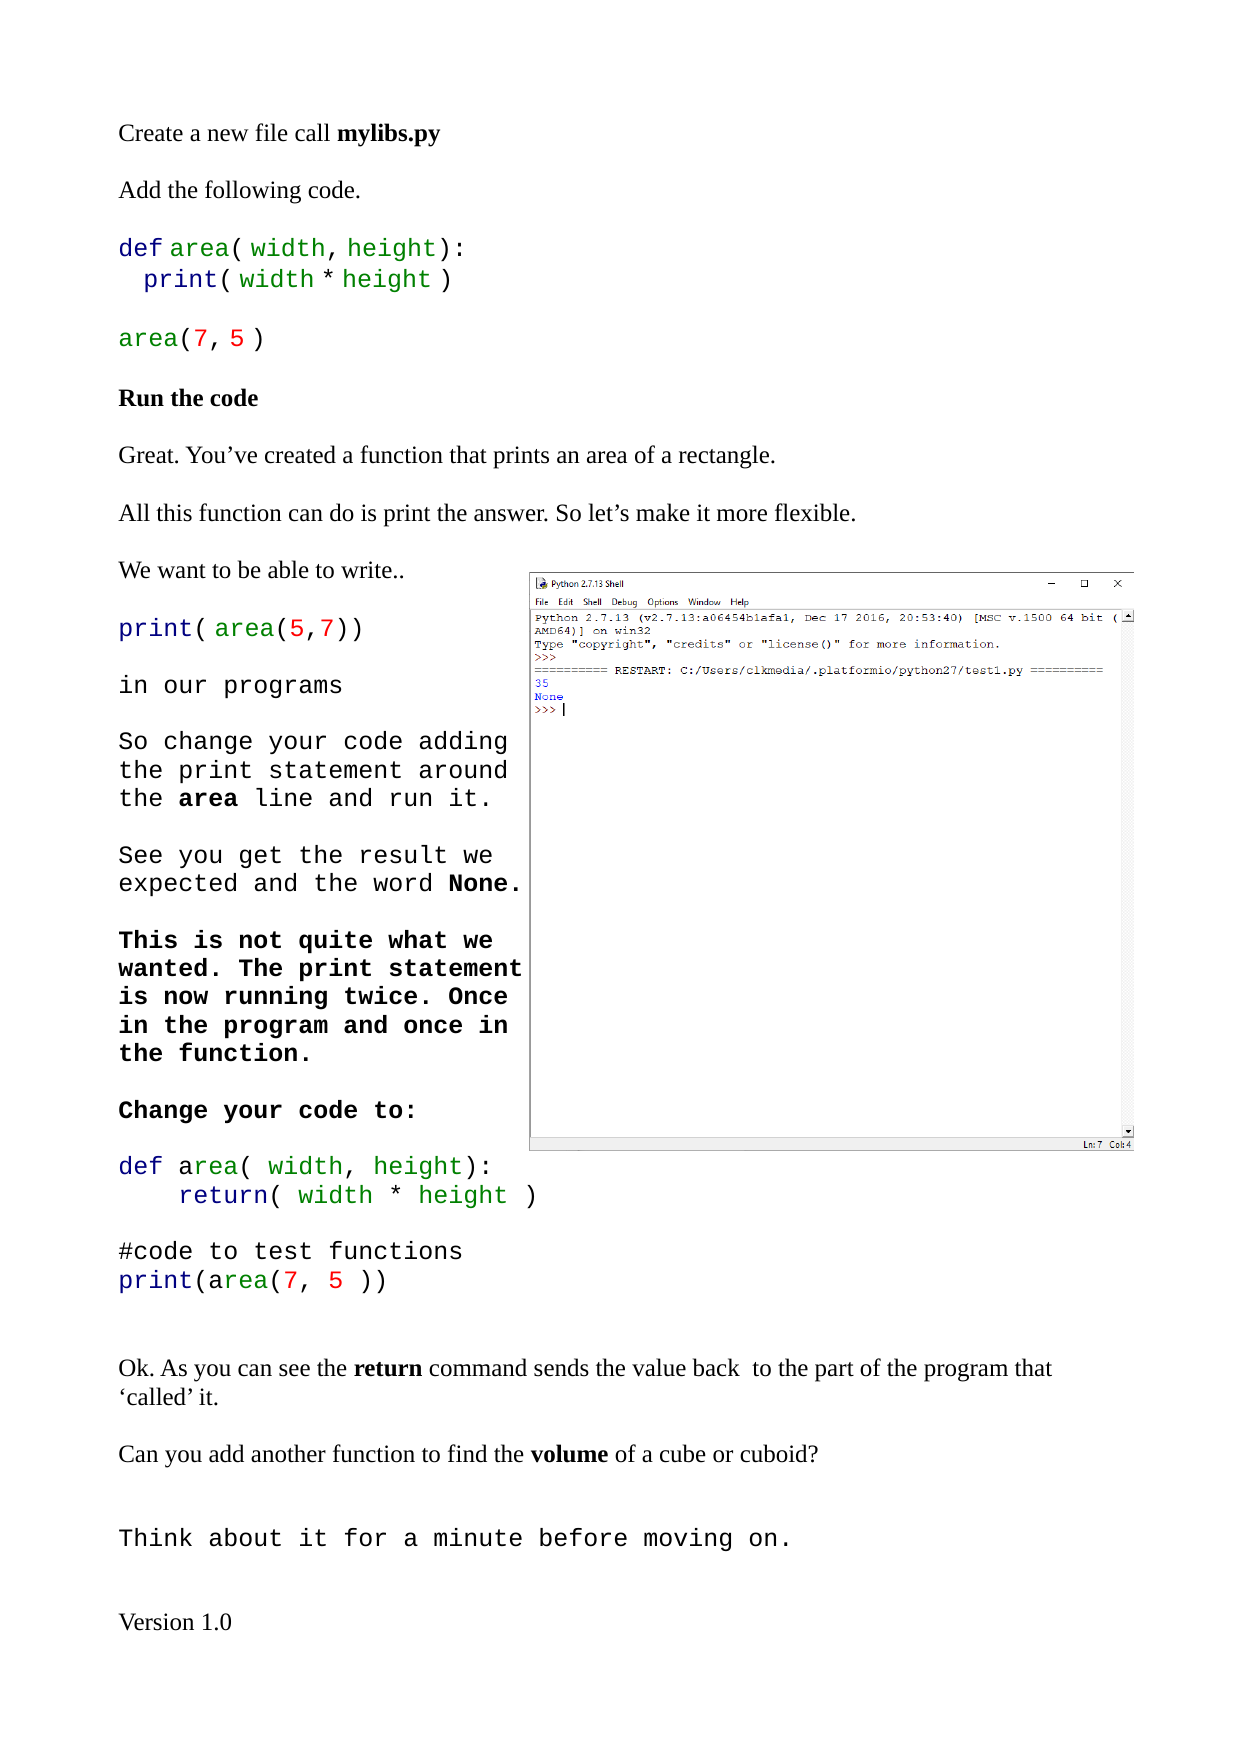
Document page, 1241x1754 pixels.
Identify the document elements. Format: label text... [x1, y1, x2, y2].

text Think about it for a minute before moving on. [118, 1526, 1122, 1554]
text Add the following code. [118, 176, 1122, 204]
text See you get the result we expected and the word None. [118, 842, 529, 899]
text Can you add another function to find the volume of a cube or cuboid? [118, 1439, 1122, 1468]
text print( area(5,7)) [118, 613, 529, 644]
text So change your code adding the print statement around the area line and run it. [118, 729, 529, 814]
picture [529, 572, 1134, 1151]
text Run the code [118, 383, 1122, 412]
text All this function can do is print the answer. So let’s make it more flexible. [118, 498, 1122, 527]
text return( width * height ) [118, 1182, 1122, 1211]
text print( width * height ) [118, 264, 1122, 295]
text Great. You’ve created a function that prints an area of a rectangle. [118, 441, 1122, 469]
text print(area(7, 5 )) [118, 1267, 1122, 1296]
text #code to test functions [118, 1239, 1122, 1267]
text area(7, 5 ) [118, 323, 1122, 354]
text Create a new file call mylibs.py [118, 118, 1122, 147]
text def area( width, height): [118, 233, 1122, 264]
text We want to be able to write.. [118, 556, 1122, 584]
text Change your code to: [118, 1097, 529, 1126]
text def area( width, height): [118, 1154, 1122, 1182]
text Ok. As you can see the return command sends the value back to the part of the program that ‘called’ it. [118, 1353, 1122, 1411]
text in our programs [118, 672, 529, 701]
text This is not quite what we wanted. The print statement is now running twice. Once in the program and once in the function. [118, 927, 529, 1069]
